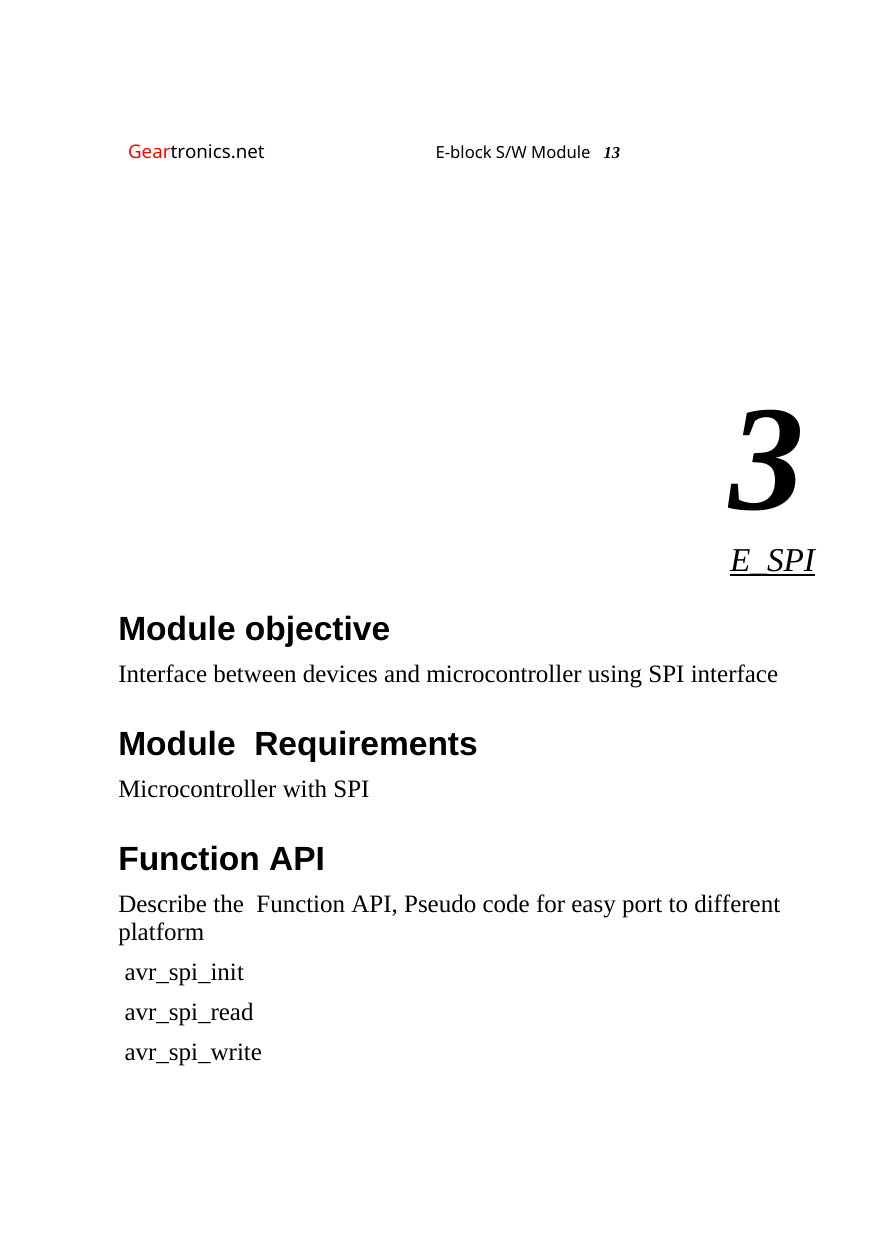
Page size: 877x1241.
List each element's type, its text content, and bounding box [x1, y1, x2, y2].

text avr_spi_init [118, 958, 818, 986]
title E_SPI [118, 542, 818, 579]
text 3 [118, 376, 818, 542]
text Microcontroller with SPI [118, 775, 818, 803]
text Interface between devices and microcontroller using SPI interface [118, 660, 818, 687]
text avr_spi_read [118, 998, 818, 1026]
subtitle Function API [118, 840, 818, 878]
subtitle Module Requirements [118, 725, 818, 762]
subtitle Module objective [118, 610, 818, 647]
text avr_spi_write [118, 1038, 818, 1066]
text Describe the Function API, Pseudo code for easy port to different platform [118, 890, 818, 946]
